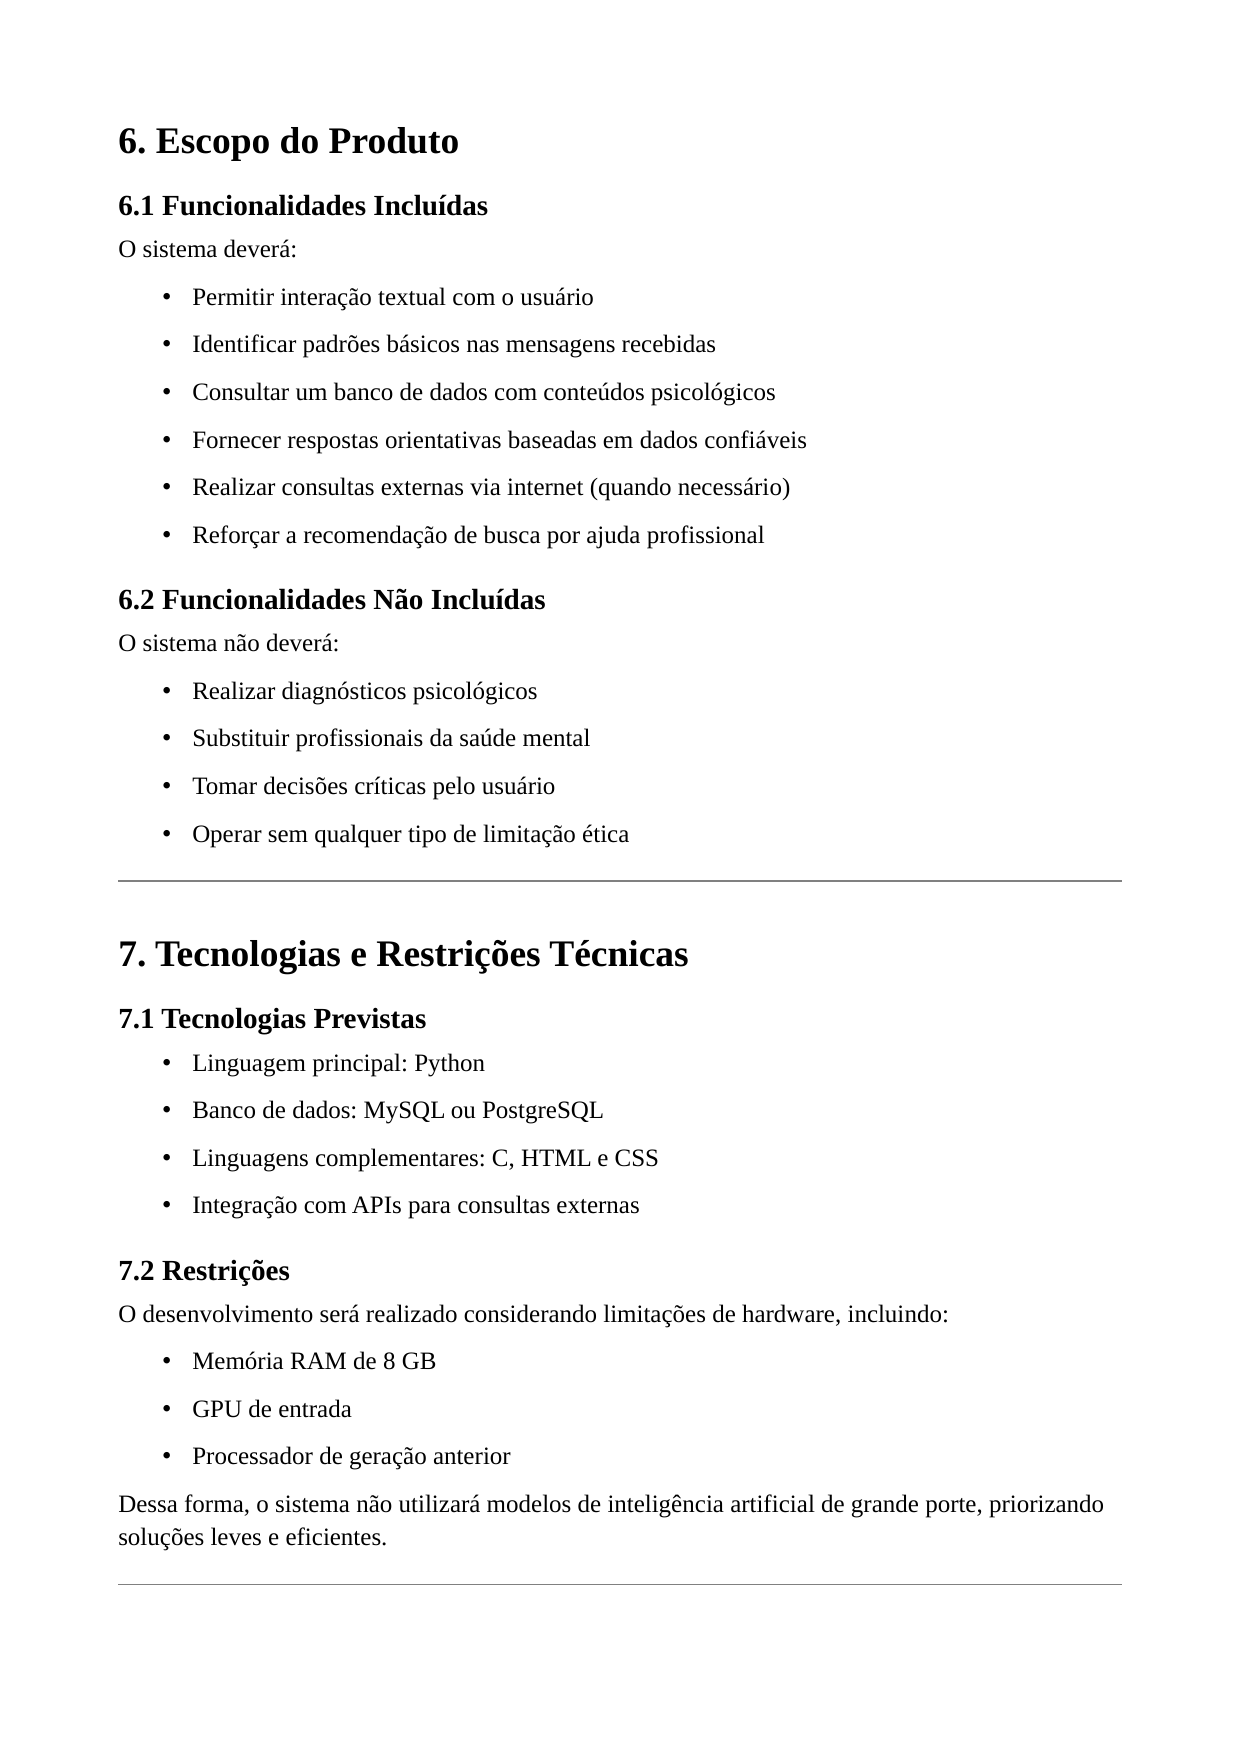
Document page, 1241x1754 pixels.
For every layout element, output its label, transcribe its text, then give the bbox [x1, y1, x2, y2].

list Substituir profissionais da saúde mental [162, 723, 1122, 752]
list Fornecer respostas orientativas baseadas em dados confiáveis [162, 425, 1122, 453]
list Linguagem principal: Python [162, 1048, 1122, 1076]
text Dessa forma, o sistema não utilizará modelos de inteligência artificial de grande porte, priorizando soluções leves e eficientes. [118, 1489, 1122, 1551]
list Identificar padrões básicos nas mensagens recebidas [162, 329, 1122, 358]
list Linguagens complementares: C, HTML e CSS [162, 1143, 1122, 1172]
list GPU de entrada [162, 1394, 1122, 1423]
list Tomar decisões críticas pelo usuário [162, 771, 1122, 800]
list Realizar diagnósticos psicológicos [162, 676, 1122, 704]
subtitle 7.1 Tecnologias Previstas [118, 1002, 1122, 1035]
list Realizar consultas externas via internet (quando necessário) [162, 472, 1122, 501]
list Permitir interação textual com o usuário [162, 282, 1122, 311]
list Processador de geração anterior [162, 1441, 1122, 1470]
list Reforçar a recomendação de busca por ajuda profissional [162, 520, 1122, 549]
text O sistema não deverá: [118, 628, 1122, 657]
text O desenvolvimento será realizado considerando limitações de hardware, incluindo: [118, 1299, 1122, 1327]
text O sistema deverá: [118, 234, 1122, 263]
subtitle 7. Tecnologias e Restrições Técnicas [118, 931, 1122, 974]
subtitle 7.2 Restrições [118, 1253, 1122, 1286]
subtitle 6. Escopo do Produto [118, 118, 1122, 161]
subtitle 6.1 Funcionalidades Incluídas [118, 188, 1122, 222]
subtitle 6.2 Funcionalidades Não Incluídas [118, 582, 1122, 616]
list Memória RAM de 8 GB [162, 1346, 1122, 1375]
list Operar sem qualquer tipo de limitação ética [162, 819, 1122, 847]
list Banco de dados: MySQL ou PostgreSQL [162, 1095, 1122, 1124]
list Consultar um banco de dados com conteúdos psicológicos [162, 377, 1122, 406]
list Integração com APIs para consultas externas [162, 1190, 1122, 1219]
